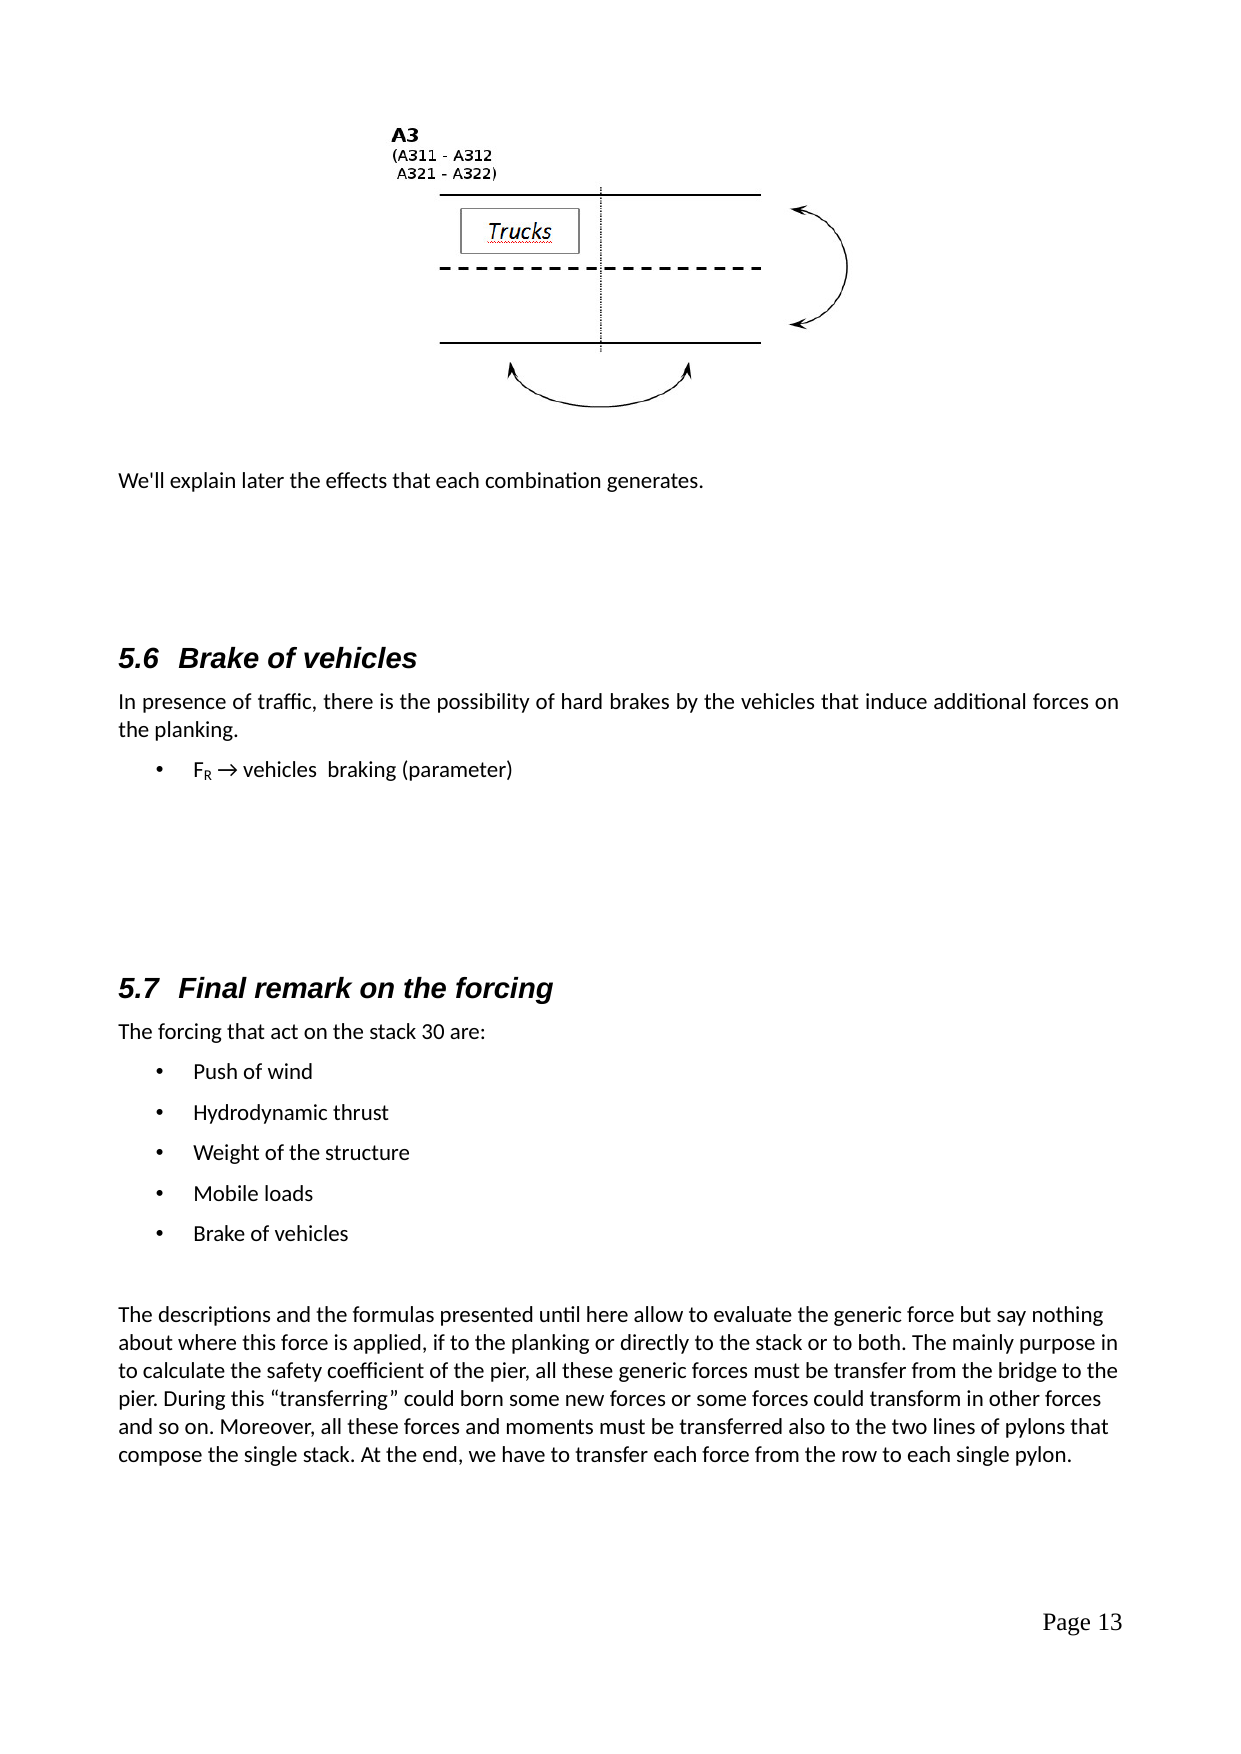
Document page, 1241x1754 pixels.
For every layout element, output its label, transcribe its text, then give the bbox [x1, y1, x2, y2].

text In presence of traffic, there is the possibility of hard brakes by the vehicles that induce additional forces on the planking. [118, 687, 1122, 743]
list Weight of the structure [156, 1138, 1122, 1166]
list Brake of vehicles [156, 1219, 1122, 1247]
text We'll explain later the effects that each combination generates. [118, 466, 1122, 494]
list Hydrodynamic thrust [156, 1098, 1122, 1126]
picture [385, 118, 855, 414]
list FR → vehicles braking (parameter) [156, 756, 1122, 784]
text The descriptions and the formulas presented until here allow to evaluate the generic force but say nothing about where this force is applied, if to the planking or directly to the stack or to both. The mainly purpose in to calculate the safety coefficient of the pier, all these generic forces must be transfer from the bridge to the pier. During this “transferring” could born some new forces or some forces could transform in other forces and so on. Moreover, all these forces and moments must be transferred also to the two lines of pylons that compose the single stack. At the end, we have to transfer each force from the row to each single pylon. [118, 1300, 1122, 1468]
list Mobile loads [156, 1179, 1122, 1207]
list Push of wind [156, 1057, 1122, 1085]
text The forcing that act on the stack 30 are: [118, 1017, 1122, 1045]
subtitle Final remark on the forcing [118, 971, 1122, 1004]
subtitle Brake of vehicles [118, 641, 1122, 674]
